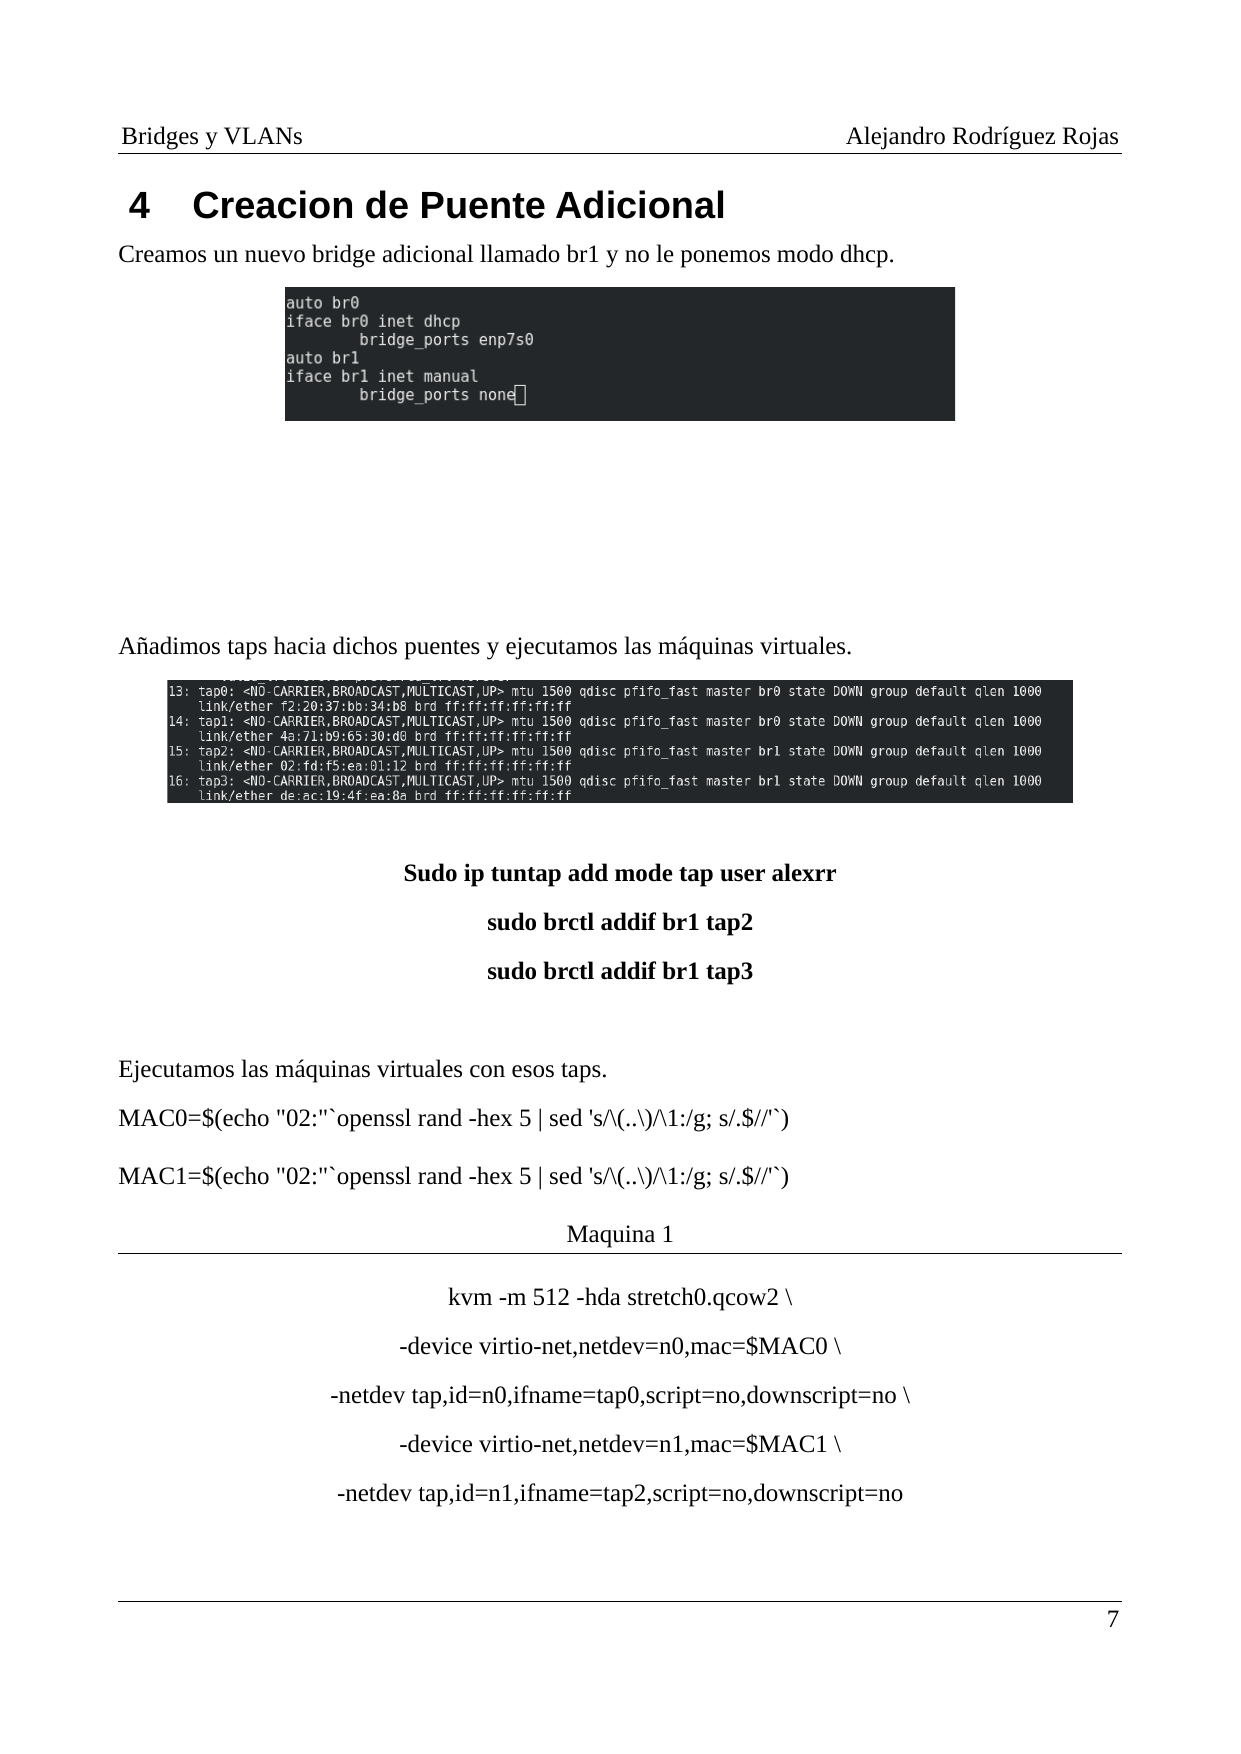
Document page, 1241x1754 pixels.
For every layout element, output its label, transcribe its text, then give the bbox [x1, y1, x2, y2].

text MAC1=$(echo "02:"`openssl rand -hex 5 | sed 's/\(..\)/\1:/g; s/.$//'`) [118, 1161, 1122, 1190]
text Ejecutamos las máquinas virtuales con esos taps. [118, 1054, 1122, 1083]
subtitle Creacion de Puente Adicional [118, 182, 1122, 226]
text MAC0=$(echo "02:"`openssl rand -hex 5 | sed 's/\(..\)/\1:/g; s/.$//'`) [118, 1103, 1122, 1132]
text Creamos un nuevo bridge adicional llamado br1 y no le ponemos modo dhcp. [118, 239, 1122, 267]
text -netdev tap,id=n1,ifname=tap2,script=no,downscript=no [118, 1478, 1122, 1507]
text kvm -m 512 -hda stretch0.qcow2 \ [118, 1282, 1122, 1311]
text Maquina 1 [118, 1219, 1122, 1253]
text -device virtio-net,netdev=n1,mac=$MAC1 \ [118, 1429, 1122, 1458]
text Añadimos taps hacia dichos puentes y ejecutamos las máquinas virtuales. [118, 631, 1122, 660]
text sudo brctl addif br1 tap2 [118, 907, 1122, 936]
text -device virtio-net,netdev=n0,mac=$MAC0 \ [118, 1331, 1122, 1360]
text Sudo ip tuntap add mode tap user alexrr [118, 858, 1122, 886]
text sudo brctl addif br1 tap3 [118, 956, 1122, 984]
text -netdev tap,id=n0,ifname=tap0,script=no,downscript=no \ [118, 1380, 1122, 1409]
